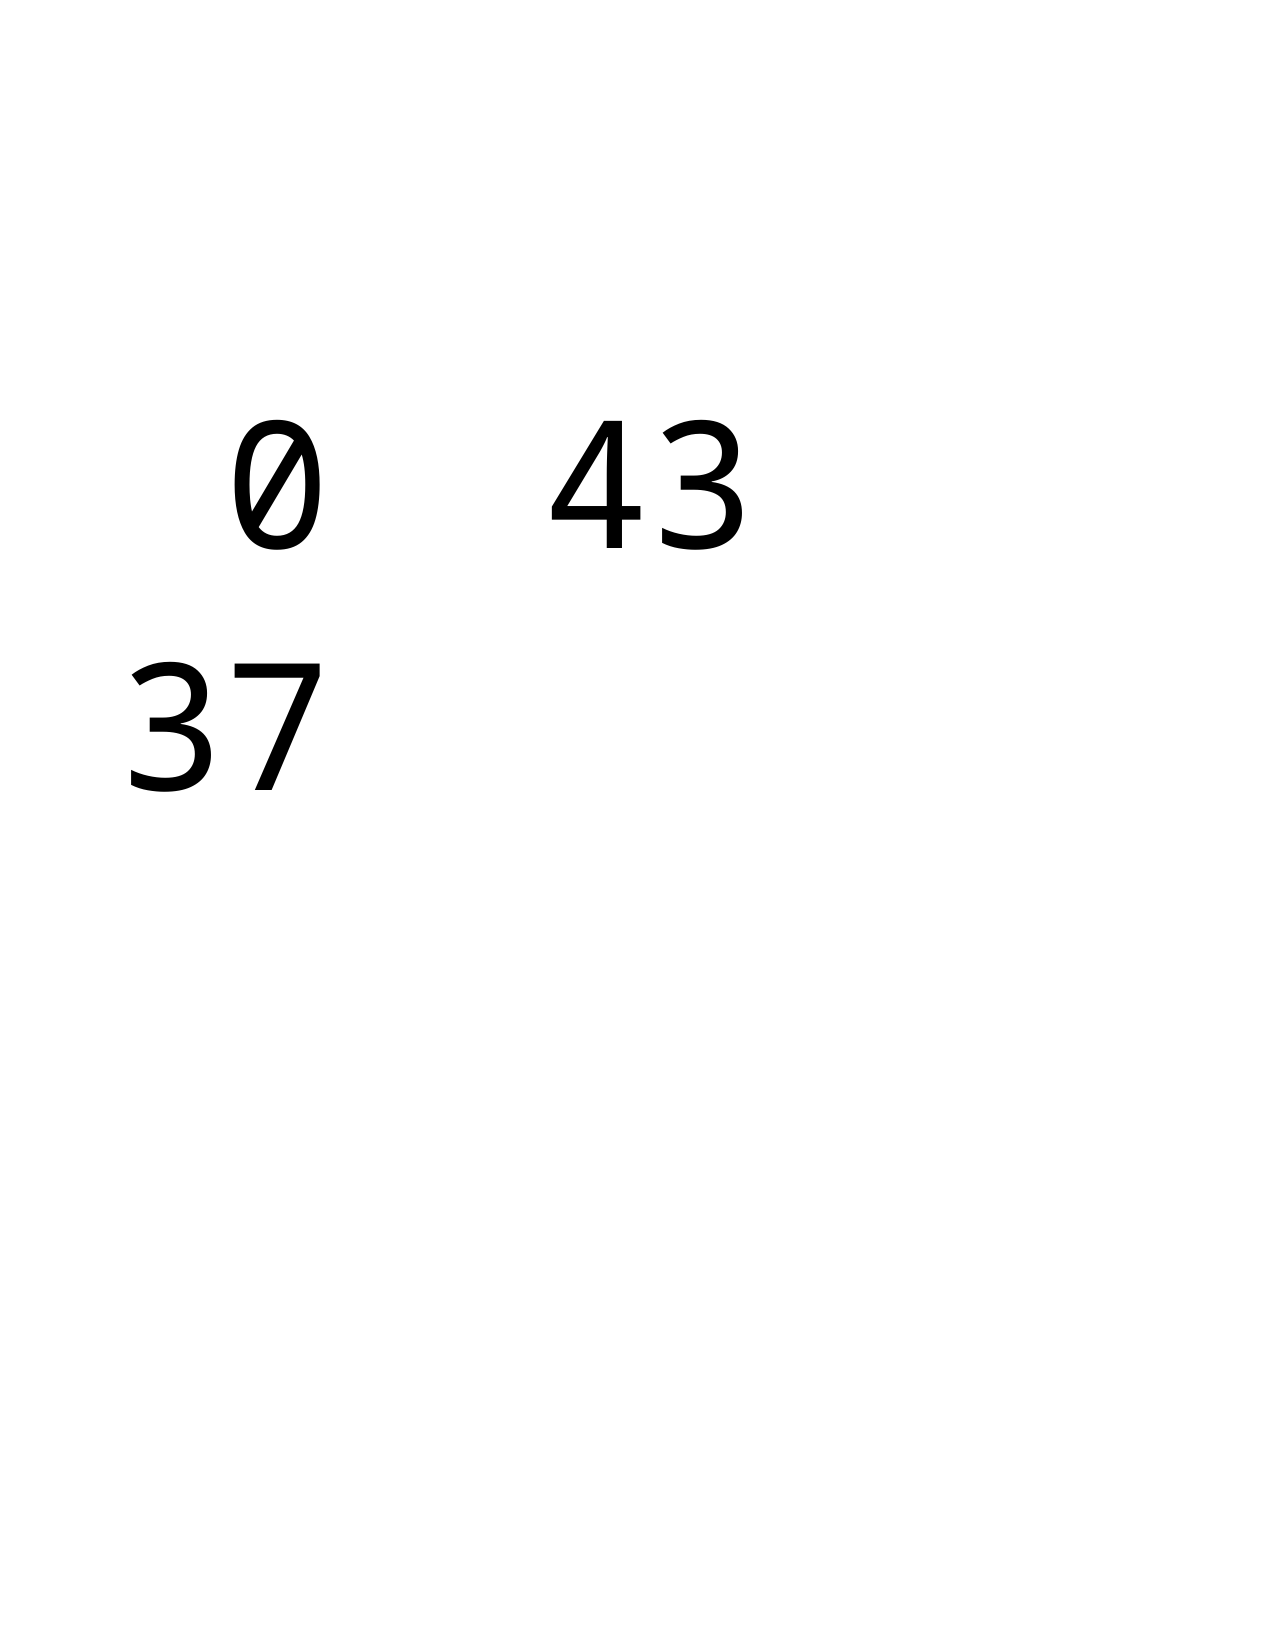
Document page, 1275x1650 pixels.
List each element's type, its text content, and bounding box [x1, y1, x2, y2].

text 0 43 37 [118, 359, 1157, 842]
